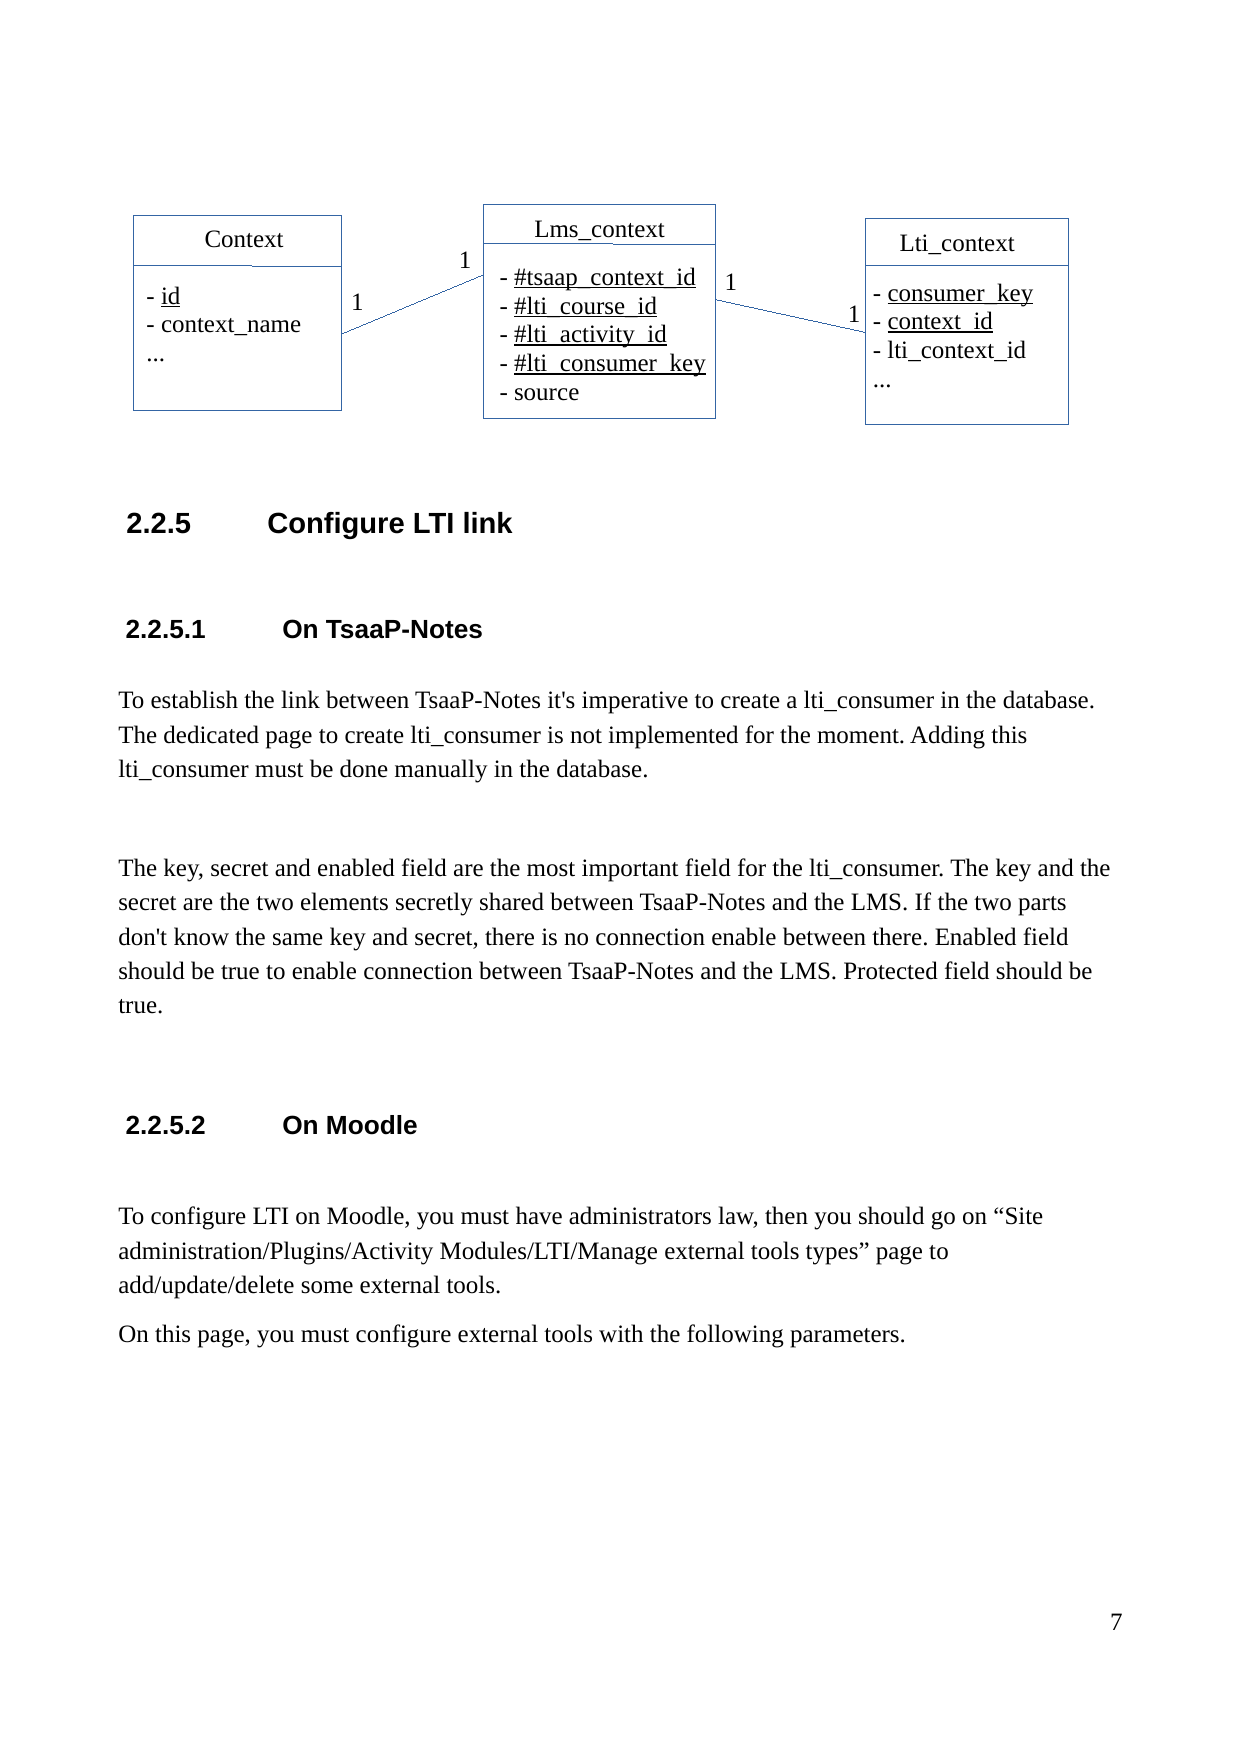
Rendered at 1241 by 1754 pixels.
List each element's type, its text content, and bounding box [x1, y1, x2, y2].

text The key, secret and enabled field are the most important field for the lti_consumer. The key and the secret are the two elements secretly shared between TsaaP-Notes and the LMS. If the two parts don't know the same key and secret, there is no connection enable between there. Enabled field should be true to enable connection between TsaaP-Notes and the LMS. Protected field should be true. [118, 853, 1122, 1019]
text To establish the link between TsaaP-Notes it's imperative to create a lti_consumer in the database. The dedicated page to create lti_consumer is not implemented for the moment. Adding this lti_consumer must be done manually in the database. [118, 686, 1122, 783]
subtitle On TsaaP-Notes [118, 614, 1122, 644]
text On this page, you must configure external tools with the following parameters. [118, 1319, 1122, 1348]
subtitle Configure LTI link [118, 506, 1122, 540]
subtitle On Moodle [118, 1109, 1122, 1140]
text To configure LTI on Moodle, you must have administrators law, then you should go on “Site administration/Plugins/Activity Modules/LTI/Manage external tools types” page to add/update/delete some external tools. [118, 1201, 1122, 1299]
